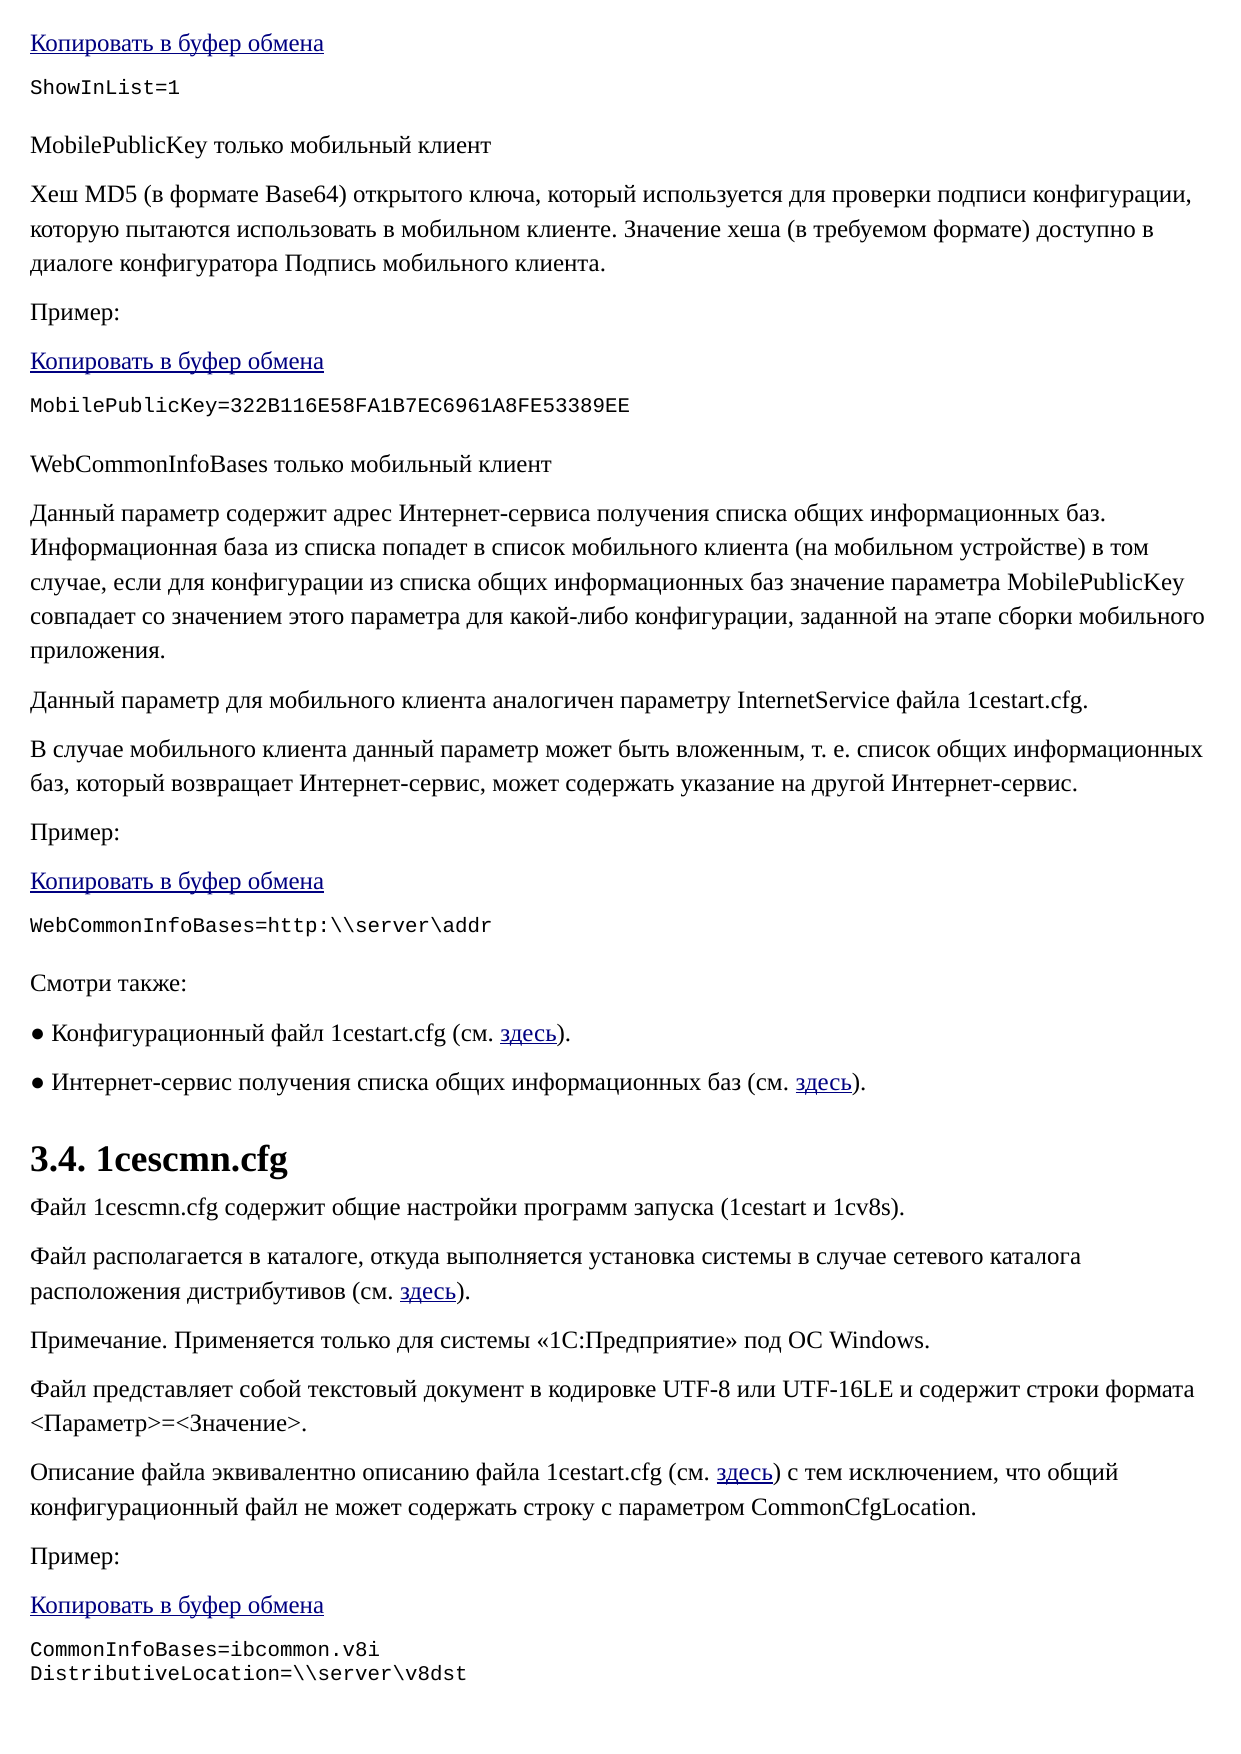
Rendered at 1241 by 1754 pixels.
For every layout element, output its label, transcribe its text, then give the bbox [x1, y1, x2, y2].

text MobilePublicKey только мобильный клиент [30, 130, 1211, 159]
text Описание файла эквивалентно описанию файла 1cestart.cfg (см. здесь) с тем исключением, что общий конфигурационный файл не может содержать строку с параметром CommonCfgLocation. [30, 1457, 1211, 1521]
text Данный параметр для мобильного клиента аналогичен параметру InternetService файла 1cestart.cfg. [30, 685, 1211, 713]
text Пример: [30, 1541, 1211, 1570]
text Примечание. Применяется только для системы «1С:Предприятие» под ОС Windows. [30, 1325, 1211, 1353]
text Данный параметр содержит адрес Интернет-сервиса получения списка общих информационных баз. Информационная база из списка попадет в список мобильного клиента (на мобильном устройстве) в том случае, если для конфигурации из списка общих информационных баз значение параметра MobilePublicKey совпадает со значением этого параметра для какой-либо конфигурации, заданной на этапе сборки мобильного приложения. [30, 498, 1211, 664]
text Файл представляет собой текстовый документ в кодировке UTF-8 или UTF-16LE и содержит строки формата <Параметр>=<Значение>. [30, 1374, 1211, 1437]
text Пример: [30, 297, 1211, 326]
text Смотри также: [30, 968, 1211, 997]
text Копировать в буфер обмена [30, 1590, 1211, 1619]
text Копировать в буфер обмена [30, 866, 1211, 895]
text Пример: [30, 817, 1211, 846]
text WebCommonInfoBases только мобильный клиент [30, 449, 1211, 477]
text DistributiveLocation=\\server\v8dst [30, 1663, 1211, 1686]
text Хеш MD5 (в формате Base64) открытого ключа, который используется для проверки подписи конфигурации, которую пытаются использовать в мобильном клиенте. Значение хеша (в требуемом формате) доступно в диалоге конфигуратора Подпись мобильного клиента. [30, 179, 1211, 277]
text ShowInList=1 [30, 77, 1211, 101]
text Копировать в буфер обмена [30, 346, 1211, 375]
text ● Конфигурационный файл 1cestart.cfg (см. здесь). [30, 1018, 1211, 1046]
text WebCommonInfoBases=http:\\server\addr [30, 915, 1211, 939]
text CommonInfoBases=ibcommon.v8i [30, 1639, 1211, 1663]
text ● Интернет-сервис получения списка общих информационных баз (см. здесь). [30, 1067, 1211, 1095]
text Файл 1cescmn.cfg содержит общие настройки программ запуска (1cestart и 1cv8s). [30, 1192, 1211, 1221]
text Копировать в буфер обмена [30, 28, 1211, 57]
text В случае мобильного клиента данный параметр может быть вложенным, т. е. список общих информационных баз, который возвращает Интернет-сервис, может содержать указание на другой Интернет-сервис. [30, 734, 1211, 797]
text Файл располагается в каталоге, откуда выполняется установка системы в случае сетевого каталога расположения дистрибутивов (см. здесь). [30, 1241, 1211, 1304]
text MobilePublicKey=322B116E58FA1B7EC6961A8FE53389EE [30, 396, 1211, 419]
subtitle 3.4. 1cescmn.cfg [30, 1137, 1211, 1180]
